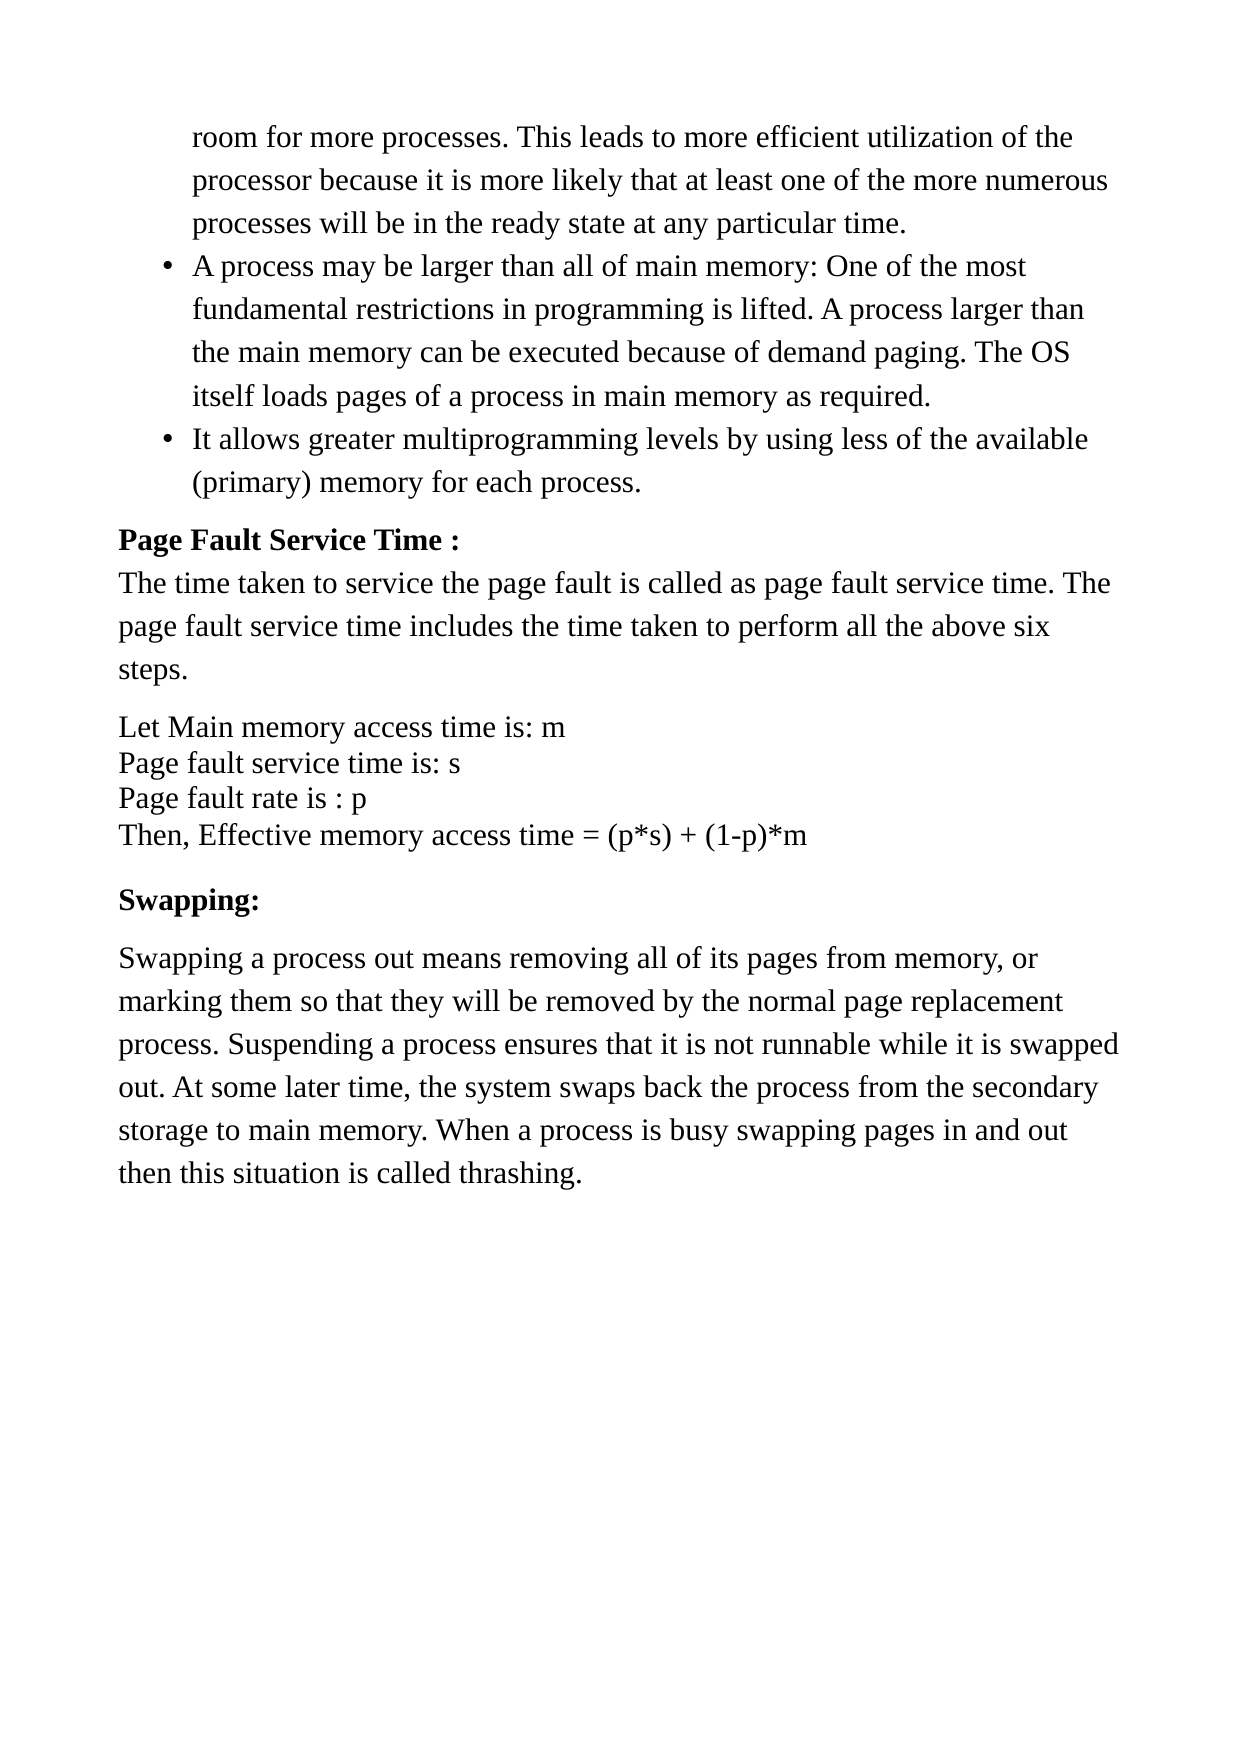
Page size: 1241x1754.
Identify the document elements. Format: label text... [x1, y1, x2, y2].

text Page fault service time is: s [118, 744, 1122, 780]
text Page Fault Service Time : The time taken to service the page fault is called as page fault service time. The page fault service time includes the time taken to perform all the above six steps. [118, 521, 1122, 686]
text Then, Effective memory access time = (p*s) + (1-p)*m [118, 816, 1122, 852]
text Swapping a process out means removing all of its pages from memory, or marking them so that they will be removed by the normal page replacement process. Suspending a process ensures that it is not runnable while it is swapped out. At some later time, the system swaps back the process from the secondary storage to main memory. When a process is busy swapping pages in and out then this situation is called thrashing. [118, 939, 1122, 1190]
list It allows greater multiprogramming levels by using less of the available (primary) memory for each process. [162, 420, 1122, 499]
text Page fault rate is : p [118, 780, 1122, 816]
list A process may be larger than all of main memory: One of the most fundamental restrictions in programming is lifted. A process larger than the main memory can be executed because of demand paging. The OS itself loads pages of a process in main memory as required. [162, 247, 1122, 413]
text Swapping: [118, 881, 1122, 917]
text Let Main memory access time is: m [118, 708, 1122, 744]
list room for more processes. This leads to more efficient utilization of the processor because it is more likely that at least one of the more numerous processes will be in the ready state at any particular time. [162, 118, 1122, 240]
